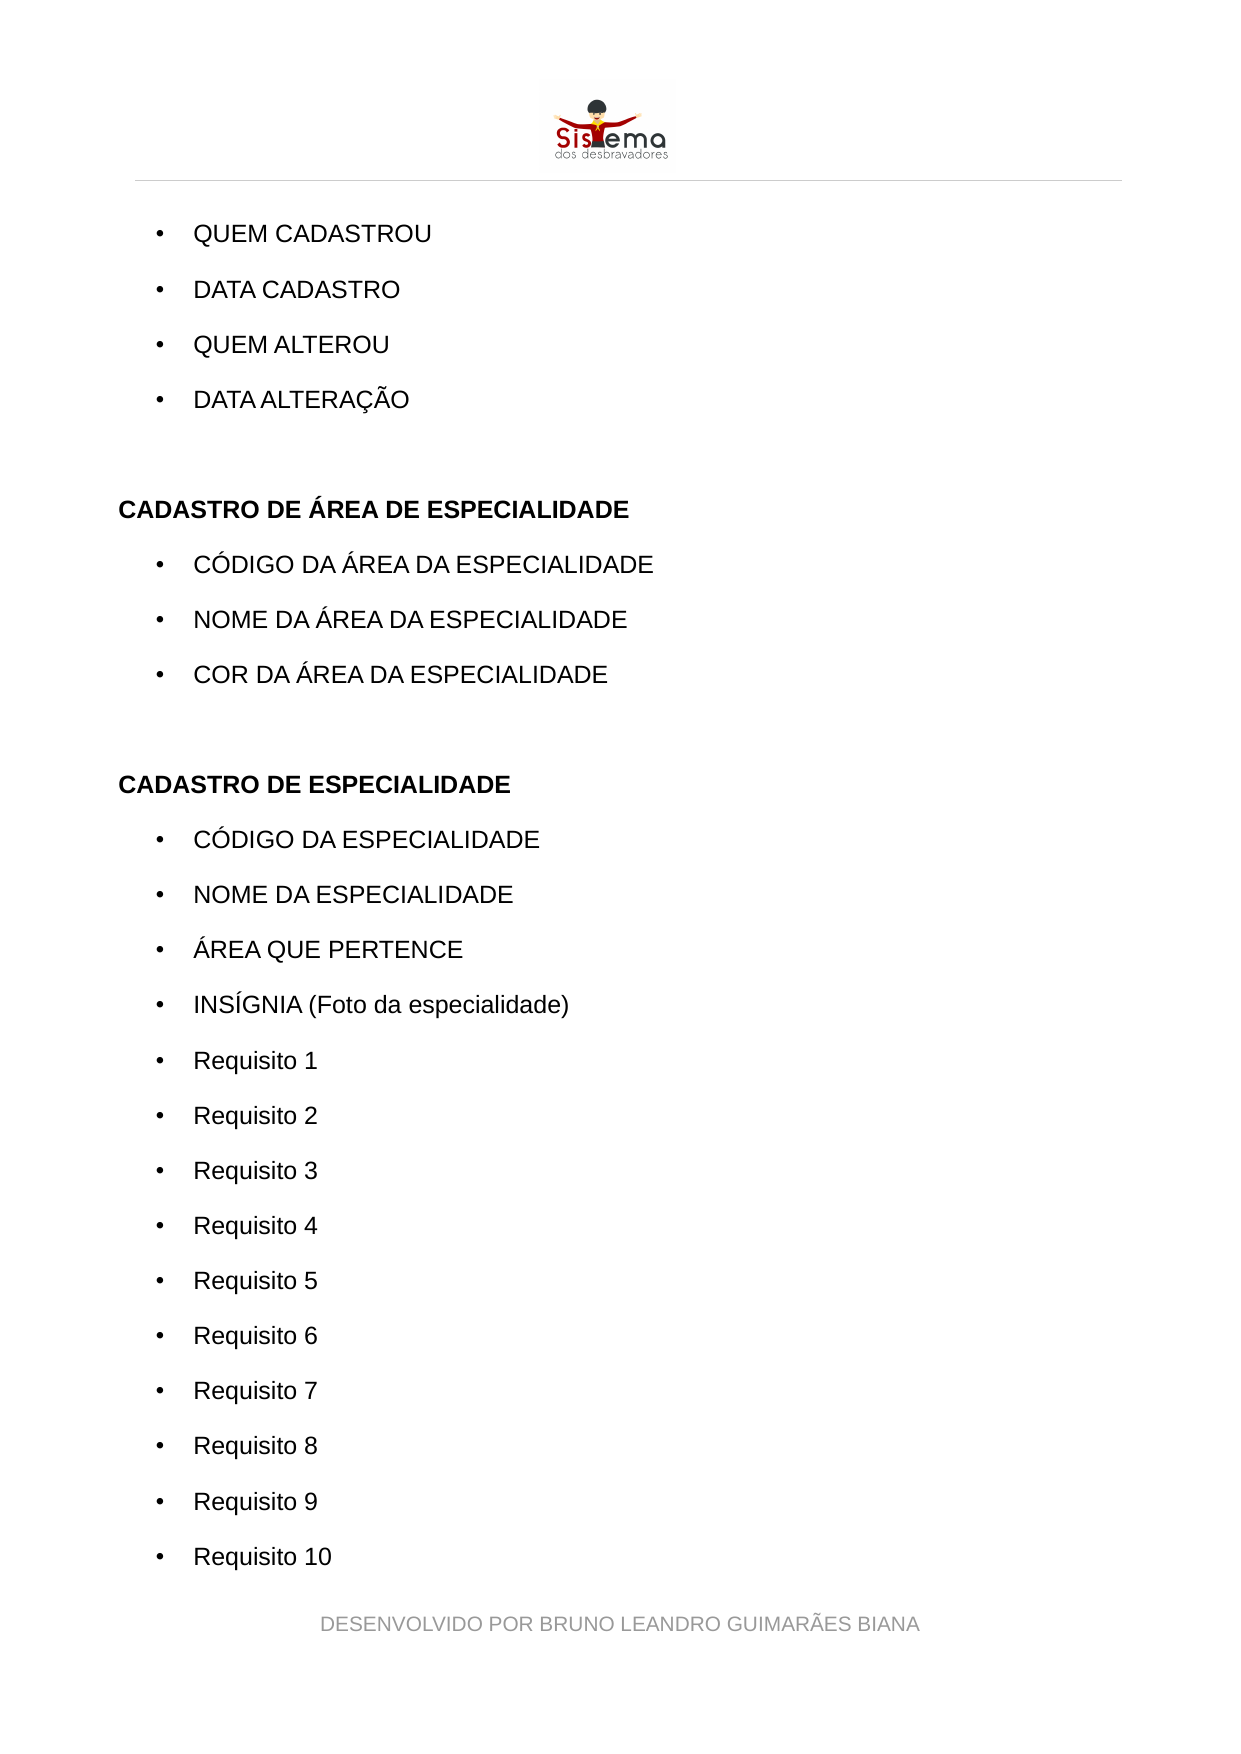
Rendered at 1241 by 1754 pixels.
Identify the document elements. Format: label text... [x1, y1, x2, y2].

list DATA ALTERAÇÃO [156, 385, 1122, 414]
text CADASTRO DE ÁREA DE ESPECIALIDADE [118, 495, 1122, 524]
list NOME DA ÁREA DA ESPECIALIDADE [156, 605, 1122, 634]
text CADASTRO DE ESPECIALIDADE [118, 770, 1122, 799]
list COR DA ÁREA DA ESPECIALIDADE [156, 660, 1122, 689]
list Requisito 4 [156, 1211, 1122, 1240]
list Requisito 6 [156, 1321, 1122, 1350]
list DATA CADASTRO [156, 274, 1122, 303]
list Requisito 2 [156, 1101, 1122, 1129]
list QUEM CADASTROU [156, 219, 1122, 248]
list Requisito 3 [156, 1156, 1122, 1185]
list NOME DA ESPECIALIDADE [156, 880, 1122, 909]
list Requisito 8 [156, 1431, 1122, 1460]
list QUEM ALTEROU [156, 330, 1122, 358]
list Requisito 5 [156, 1266, 1122, 1295]
list CÓDIGO DA ÁREA DA ESPECIALIDADE [156, 550, 1122, 579]
list Requisito 9 [156, 1486, 1122, 1515]
list ÁREA QUE PERTENCE [156, 935, 1122, 964]
picture [538, 79, 677, 173]
list Requisito 1 [156, 1046, 1122, 1074]
list Requisito 7 [156, 1376, 1122, 1405]
list CÓDIGO DA ESPECIALIDADE [156, 825, 1122, 854]
list INSÍGNIA (Foto da especialidade) [156, 991, 1122, 1019]
list Requisito 10 [156, 1542, 1122, 1570]
